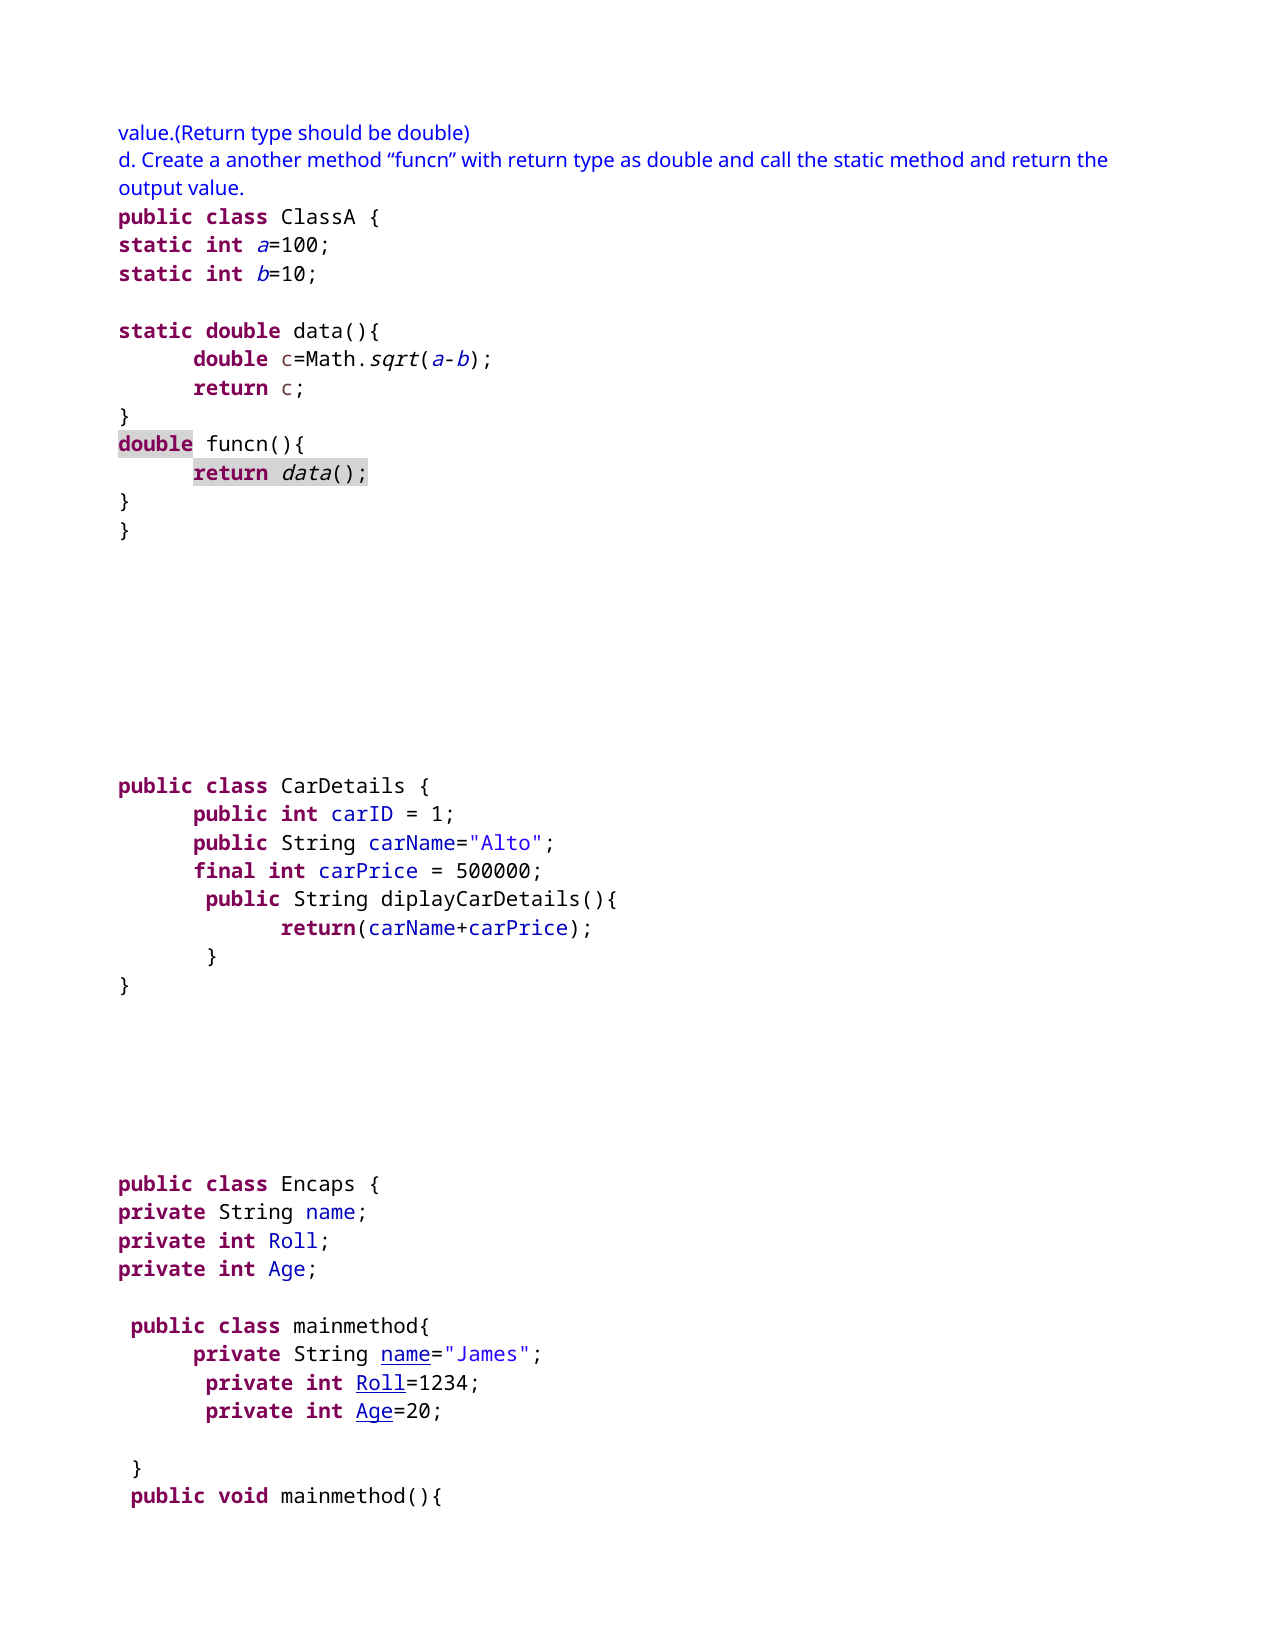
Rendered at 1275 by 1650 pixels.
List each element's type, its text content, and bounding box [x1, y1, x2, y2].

text } [118, 515, 1157, 543]
text public class mainmethod{ [118, 1311, 1157, 1339]
text private int Roll; [118, 1226, 1157, 1254]
text } [118, 941, 1157, 970]
text return(carName+carPrice); [118, 913, 1157, 941]
text } [118, 486, 1157, 515]
text private String name; [118, 1197, 1157, 1226]
text public class ClassA { [118, 202, 1157, 230]
text } [118, 1453, 1157, 1482]
text double c=Math.sqrt(a-b); [118, 344, 1157, 373]
text public String carName="Alto"; [118, 828, 1157, 856]
text final int carPrice = 500000; [118, 856, 1157, 884]
text public void mainmethod(){ [118, 1482, 1157, 1510]
text private int Age=20; [118, 1396, 1157, 1425]
text public String diplayCarDetails(){ [118, 884, 1157, 913]
text private int Roll=1234; [118, 1368, 1157, 1396]
text } [118, 401, 1157, 429]
text value.(Return type should be double) d. Create a another method “funcn” with return type as double and call the static method and return the output value. [118, 118, 1157, 202]
text public class Encaps { [118, 1169, 1157, 1197]
text double funcn(){ [118, 429, 1157, 458]
text return data(); [118, 458, 1157, 486]
text private int Age; [118, 1254, 1157, 1283]
text private String name="James"; [118, 1339, 1157, 1368]
text public class CarDetails { [118, 771, 1157, 799]
text static int a=100; [118, 230, 1157, 259]
text return c; [118, 373, 1157, 401]
text public int carID = 1; [118, 799, 1157, 828]
text static int b=10; [118, 259, 1157, 287]
text static double data(){ [118, 316, 1157, 344]
text } [118, 970, 1157, 998]
